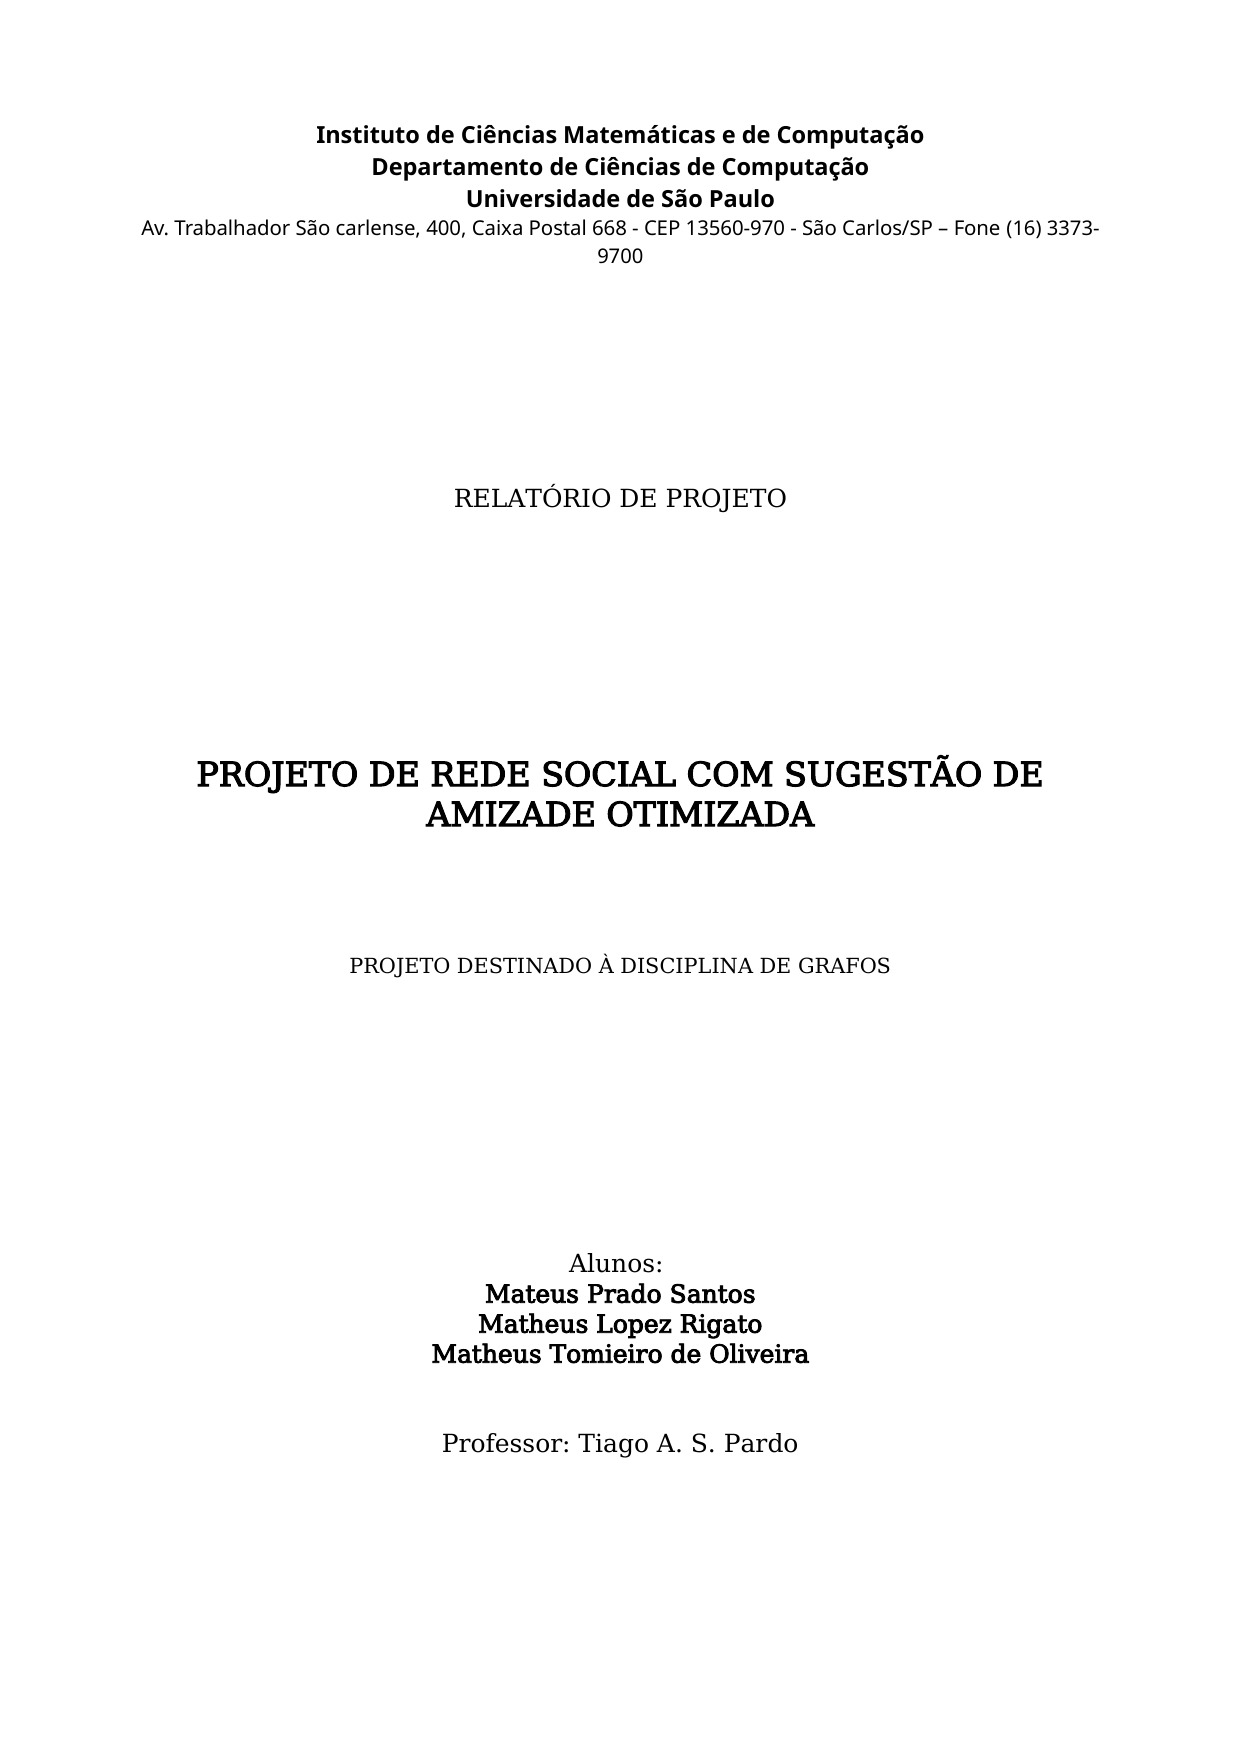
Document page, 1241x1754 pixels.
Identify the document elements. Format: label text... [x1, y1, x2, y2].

text Matheus Tomieiro de Oliveira [118, 1338, 1122, 1368]
text RELATÓRIO DE PROJETO [118, 483, 1122, 513]
text Alunos: [118, 1248, 1122, 1278]
text Matheus Lopez Rigato [118, 1308, 1122, 1338]
text PROJETO DE REDE SOCIAL COM SUGESTÃO DE AMIZADE OTIMIZADA [118, 753, 1122, 833]
text Professor: Tiago A. S. Pardo [118, 1428, 1122, 1458]
text PROJETO DESTINADO À DISCIPLINA DE GRAFOS [118, 953, 1122, 978]
text Mateus Prado Santos [118, 1278, 1122, 1308]
